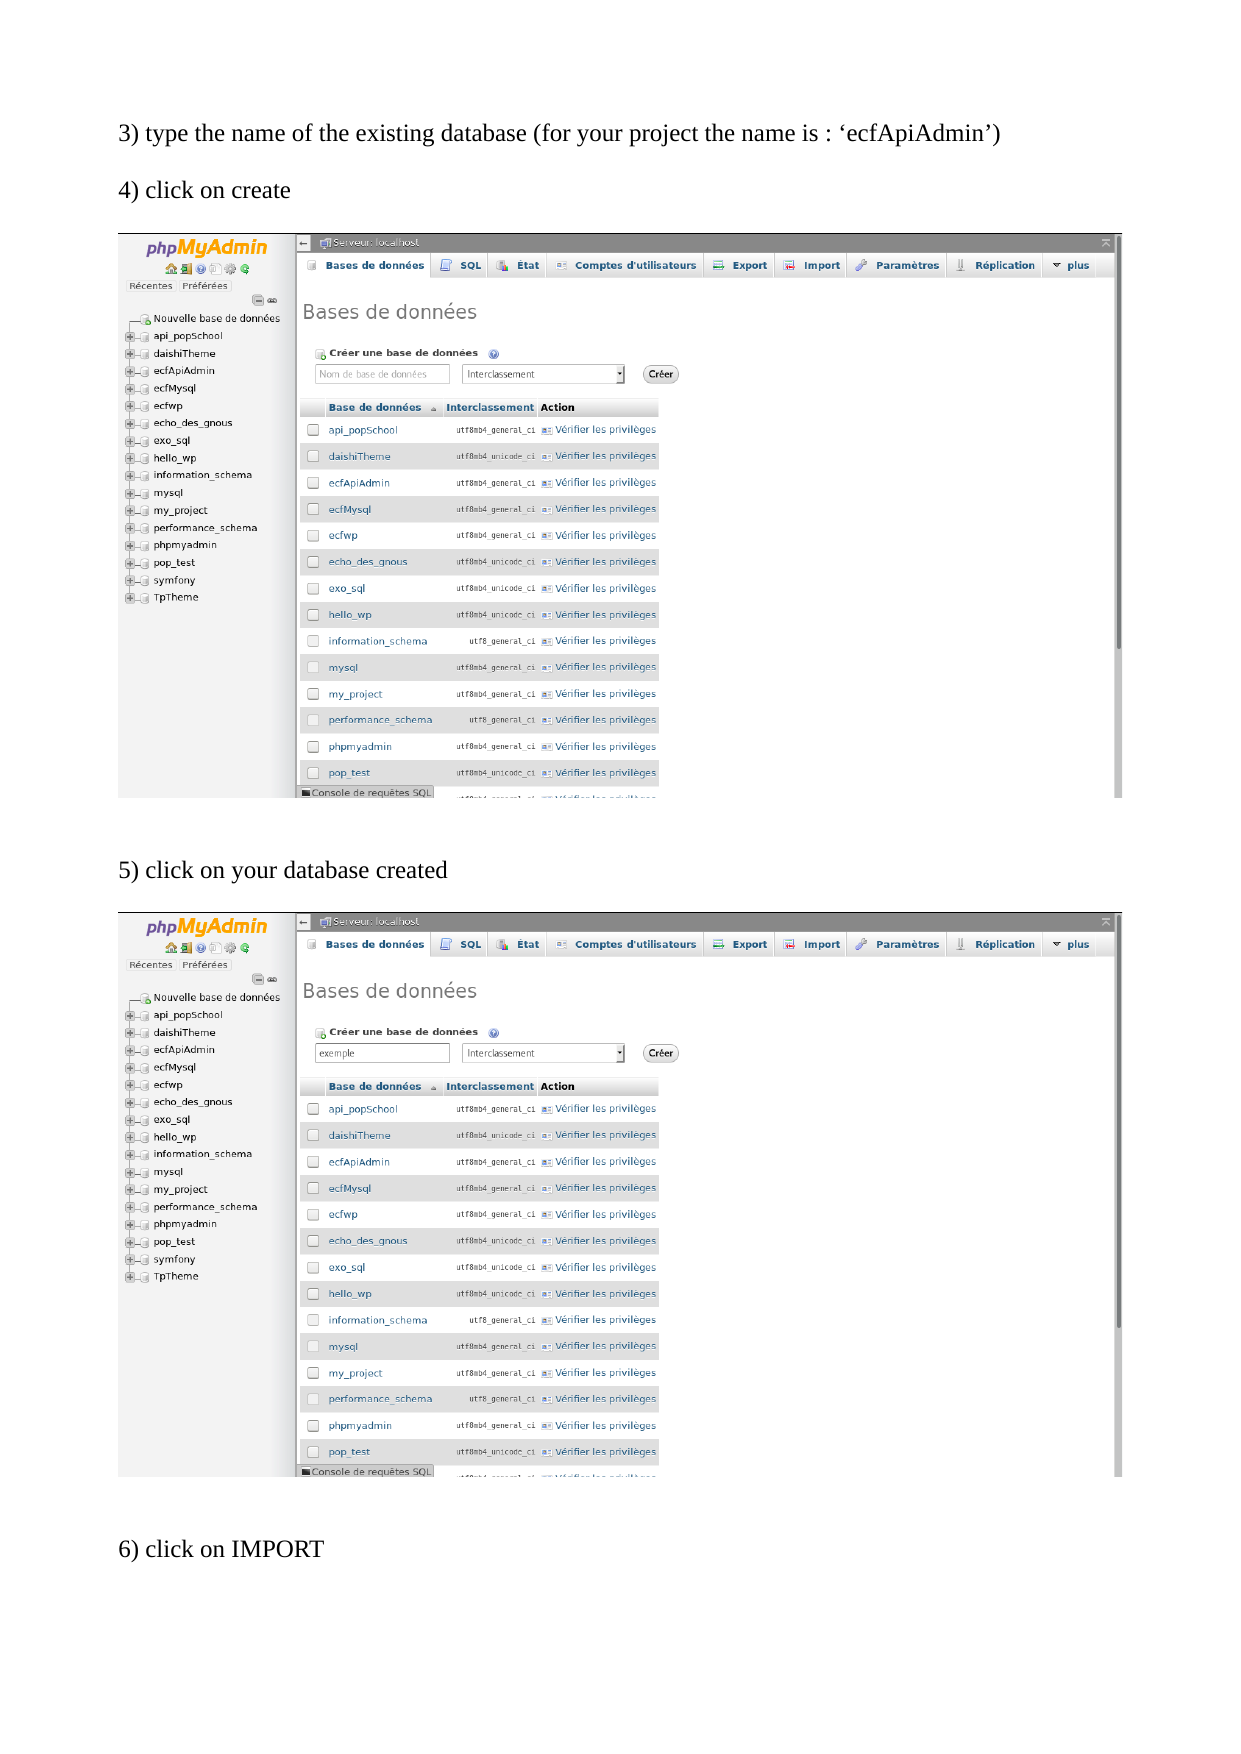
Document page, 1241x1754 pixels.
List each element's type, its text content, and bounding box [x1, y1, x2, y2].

text 5) click on your database created [118, 855, 1122, 884]
text 3) type the name of the existing database (for your project the name is : ‘ecfApiAdmin’) [118, 118, 1122, 147]
picture [118, 912, 1123, 1477]
picture [118, 233, 1123, 798]
text 6) click on IMPORT [118, 1534, 1122, 1563]
text 4) click on create [118, 176, 1122, 204]
